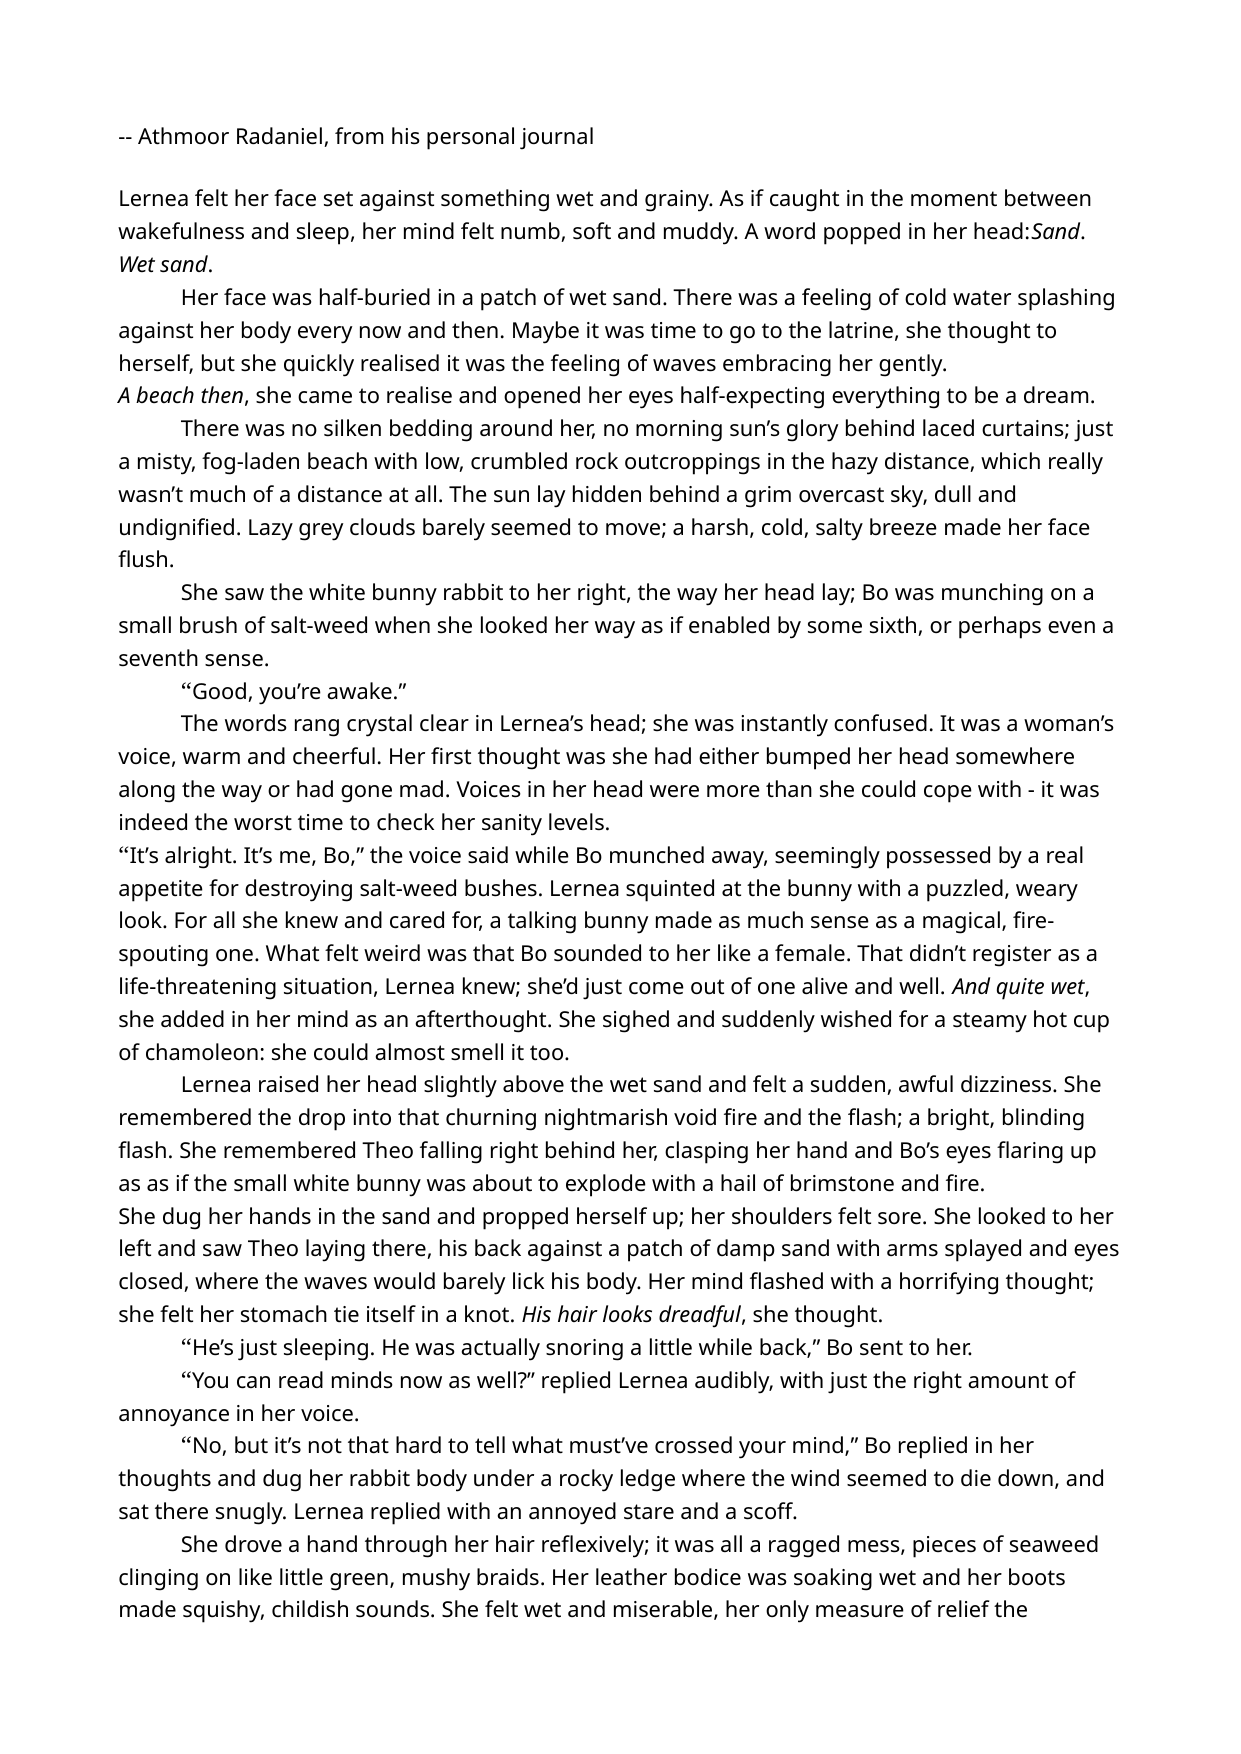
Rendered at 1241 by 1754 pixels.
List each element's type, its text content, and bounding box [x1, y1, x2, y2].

text Lernea felt her face set against something wet and grainy. As if caught in the moment between wakefulness and sleep, her mind felt numb, soft and muddy. A word popped in her head:Sand. [118, 180, 1122, 246]
text “He’s just sleeping. He was actually snoring a little while back,” Bo sent to her. [118, 1329, 1122, 1362]
text Her face was half-buried in a patch of wet sand. There was a feeling of cold water splashing against her body every now and then. Maybe it was time to go to the latrine, she thought to herself, but she quickly realised it was the feeling of waves embracing her gently. [118, 279, 1122, 377]
text She dug her hands in the sand and propped herself up; her shoulders felt sore. She looked to her left and saw Theo laying there, his back against a patch of damp sand with arms splayed and eyes closed, where the waves would barely lick his body. Her mind flashed with a horrifying thought; she felt her stomach tie itself in a knot. His hair looks dreadful, she thought. [118, 1198, 1122, 1329]
text -- Athmoor Radaniel, from his personal journal [118, 118, 1122, 151]
text She drove a hand through her hair reflexively; it was all a ragged mess, pieces of seaweed clinging on like little green, mushy braids. Her leather bodice was soaking wet and her boots made squishy, childish sounds. She felt wet and miserable, her only measure of relief the [118, 1526, 1122, 1624]
text Lernea raised her head slightly above the wet sand and felt a sudden, awful dizziness. She remembered the drop into that churning nightmarish void fire and the flash; a bright, blinding flash. She remembered Theo falling right behind her, clasping her hand and Bo’s eyes flaring up as as if the small white bunny was about to explode with a hail of brimstone and fire. [118, 1066, 1122, 1198]
text “It’s alright. It’s me, Bo,” the voice said while Bo munched away, seemingly possessed by a real appetite for destroying salt-weed bushes. Lernea squinted at the bunny with a puzzled, weary look. For all she knew and cared for, a talking bunny made as much sense as a magical, fire-spouting one. What felt weird was that Bo sounded to her like a female. That didn’t register as a life-threatening situation, Lernea knew; she’d just come out of one alive and well. And quite wet, she added in her mind as an afterthought. She sighed and suddenly wished for a steamy hot cup of chamoleon: she could almost smell it too. [118, 837, 1122, 1066]
text The words rang crystal clear in Lernea’s head; she was instantly confused. It was a woman’s voice, warm and cheerful. Her first thought was she had either bumped her head somewhere along the way or had gone mad. Voices in her head were more than she could cope with - it was indeed the worst time to check her sanity levels. [118, 705, 1122, 837]
text There was no silken bedding around her, no morning sun’s glory behind laced curtains; just a misty, fog-laden beach with low, crumbled rock outcroppings in the hazy distance, which really wasn’t much of a distance at all. The sun lay hidden behind a grim overcast sky, dull and undignified. Lazy grey clouds barely seemed to move; a harsh, cold, salty breeze made her face flush. [118, 410, 1122, 574]
text A beach then, she came to realise and opened her eyes half-expecting everything to be a dream. [118, 377, 1122, 410]
text “No, but it’s not that hard to tell what must’ve crossed your mind,” Bo replied in her thoughts and dug her rabbit body under a rocky ledge where the wind seemed to die down, and sat there snugly. Lernea replied with an annoyed stare and a scoff. [118, 1427, 1122, 1526]
text “You can read minds now as well?” replied Lernea audibly, with just the right amount of annoyance in her voice. [118, 1362, 1122, 1427]
text Wet sand. [118, 246, 1122, 279]
text She saw the white bunny rabbit to her right, the way her head lay; Bo was munching on a small brush of salt-weed when she looked her way as if enabled by some sixth, or perhaps even a seventh sense. [118, 574, 1122, 673]
text “Good, you’re awake.” [118, 673, 1122, 705]
